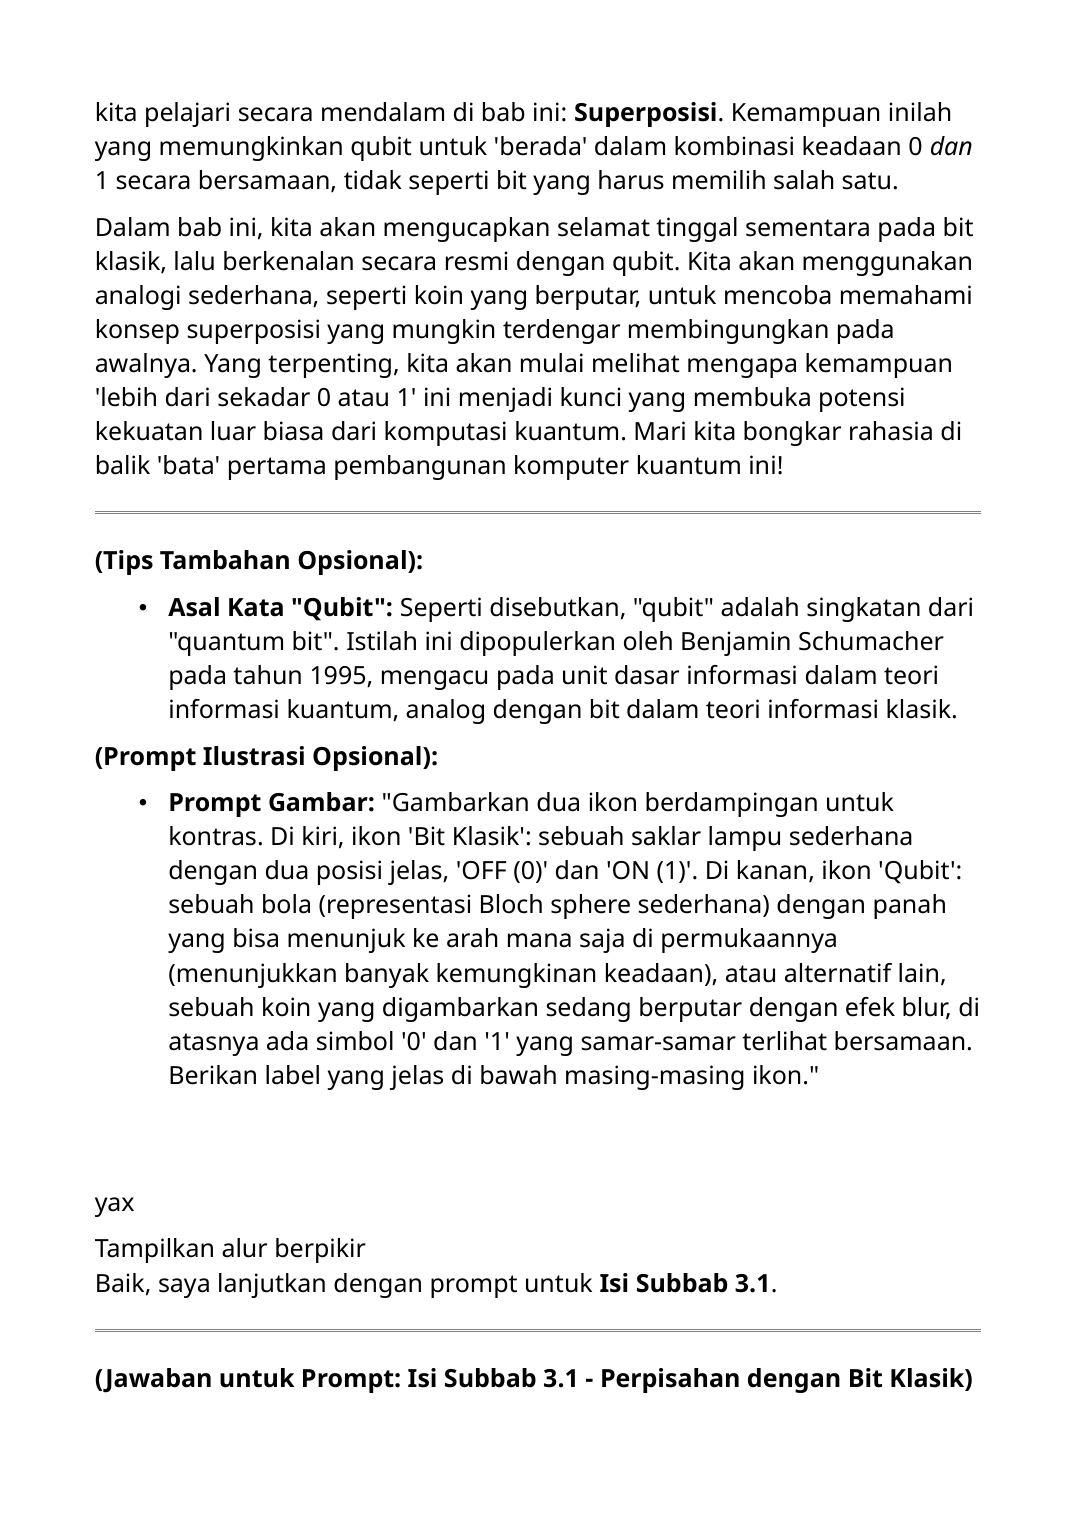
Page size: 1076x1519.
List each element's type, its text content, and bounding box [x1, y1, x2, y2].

text (Prompt Ilustrasi Opsional): [94, 738, 981, 772]
text Baik, saya lanjutkan dengan prompt untuk Isi Subbab 3.1. [94, 1265, 981, 1299]
list Prompt Gambar: "Gambarkan dua ikon berdampingan untuk kontras. Di kiri, ikon 'Bit Klasik': sebuah saklar lampu sederhana dengan dua posisi jelas, 'OFF (0)' dan 'ON (1)'. Di kanan, ikon 'Qubit': sebuah bola (representasi Bloch sphere sederhana) dengan panah yang bisa menunjuk ke arah mana saja di permukaannya (menunjukkan banyak kemungkinan keadaan), atau alternatif lain, sebuah koin yang digambarkan sedang berputar dengan efek blur, di atasnya ada simbol '0' dan '1' yang samar-samar terlihat bersamaan. Berikan label yang jelas di bawah masing-masing ikon." [139, 785, 981, 1091]
text Dalam bab ini, kita akan mengucapkan selamat tinggal sementara pada bit klasik, lalu berkenalan secara resmi dengan qubit. Kita akan menggunakan analogi sederhana, seperti koin yang berputar, untuk mencoba memahami konsep superposisi yang mungkin terdengar membingungkan pada awalnya. Yang terpenting, kita akan mulai melihat mengapa kemampuan 'lebih dari sekadar 0 atau 1' ini menjadi kunci yang membuka potensi kekuatan luar biasa dari komputasi kuantum. Mari kita bongkar rahasia di balik 'bata' pertama pembangunan komputer kuantum ini! [94, 209, 981, 482]
text Tampilkan alur berpikir [94, 1231, 981, 1265]
text (Jawaban untuk Prompt: Isi Subbab 3.1 - Perpisahan dengan Bit Klasik) [94, 1361, 981, 1395]
text yax [94, 1184, 981, 1219]
list Asal Kata "Qubit": Seperti disebutkan, "qubit" adalah singkatan dari "quantum bit". Istilah ini dipopulerkan oleh Benjamin Schumacher pada tahun 1995, mengacu pada unit dasar informasi dalam teori informasi kuantum, analog dengan bit dalam teori informasi klasik. [139, 589, 981, 726]
text kita pelajari secara mendalam di bab ini: Superposisi. Kemampuan inilah yang memungkinkan qubit untuk 'berada' dalam kombinasi keadaan 0 dan 1 secara bersamaan, tidak seperti bit yang harus memilih salah satu. [94, 94, 981, 197]
text (Tips Tambahan Opsional): [94, 543, 981, 577]
